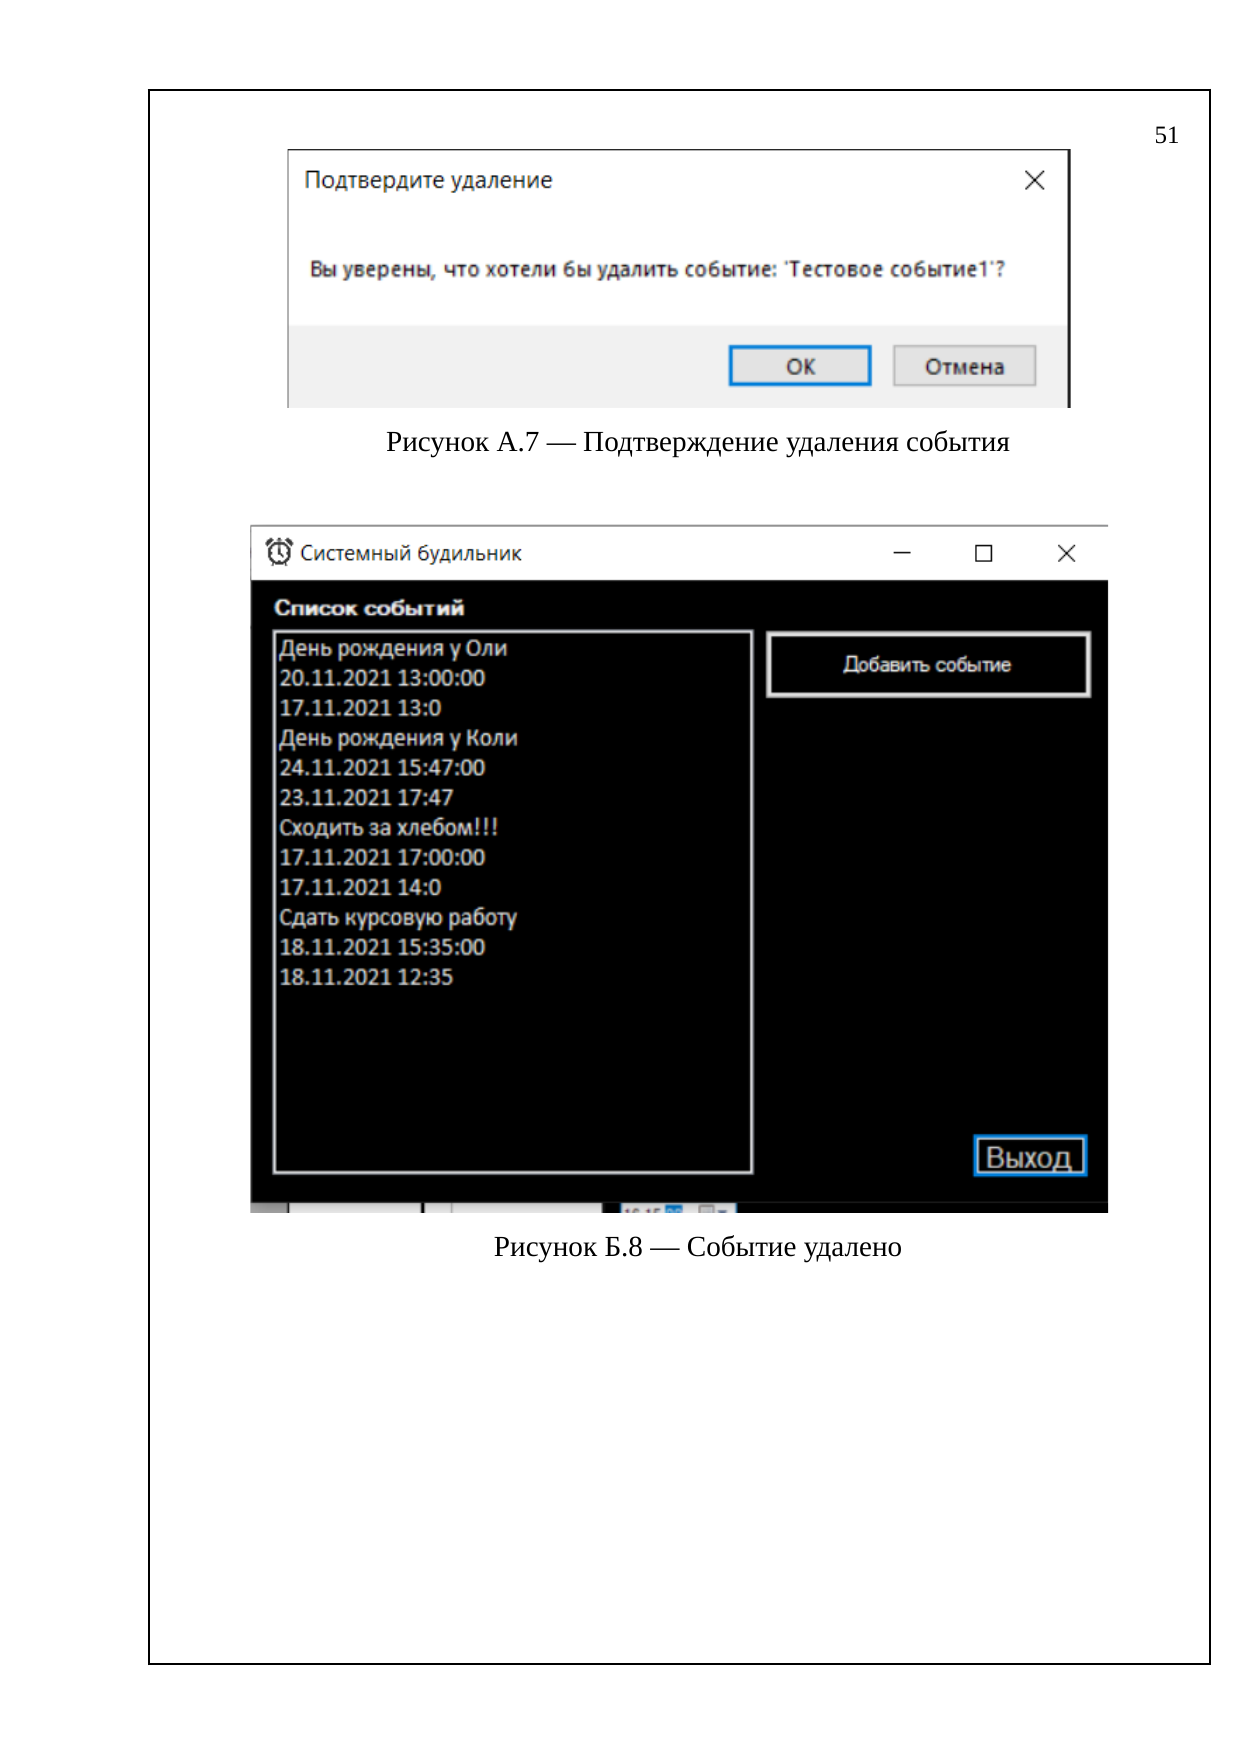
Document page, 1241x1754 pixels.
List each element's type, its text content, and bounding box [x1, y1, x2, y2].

picture [250, 524, 1109, 1213]
text Рисунок Б.8 — Событие удалено [242, 525, 1099, 1263]
text Рисунок А.7 — Подтверждение удаления события [242, 149, 1099, 458]
picture [287, 149, 1071, 408]
